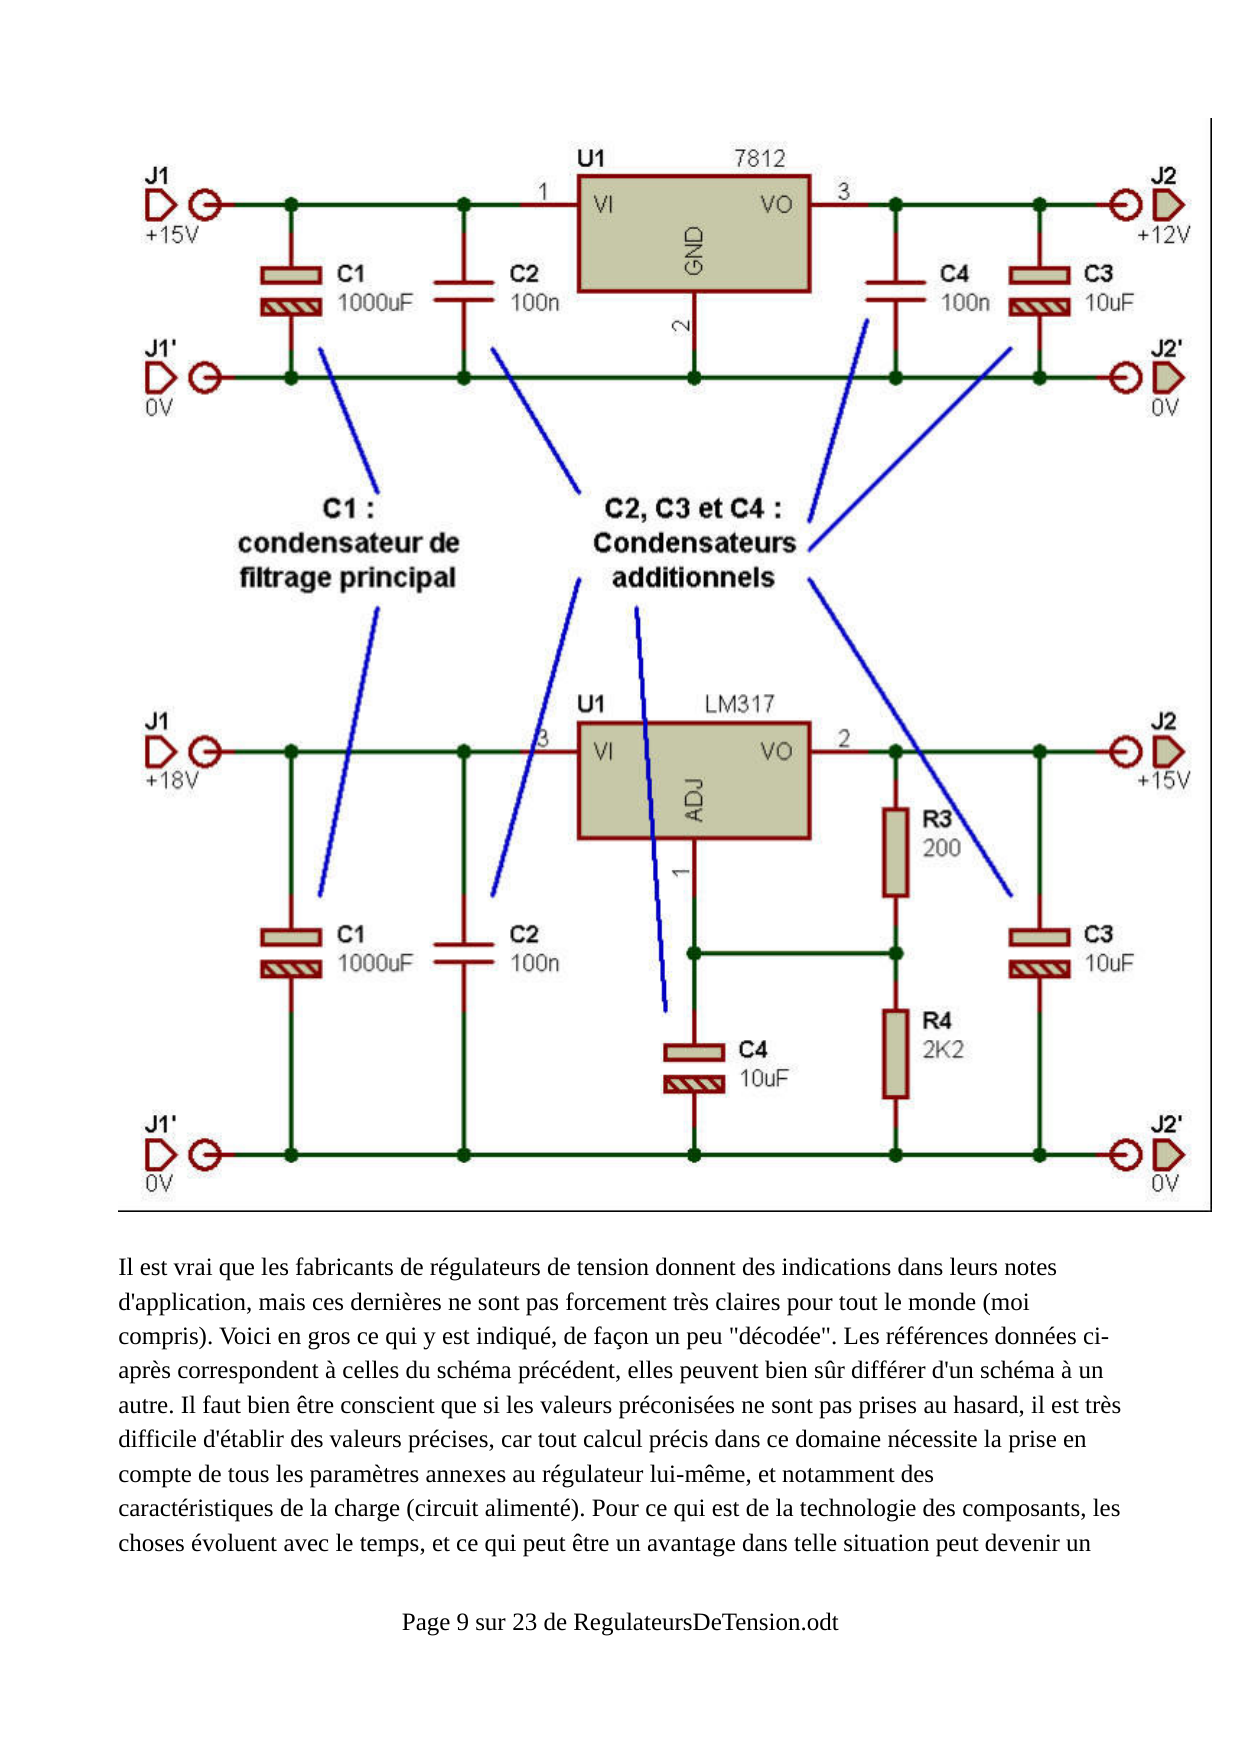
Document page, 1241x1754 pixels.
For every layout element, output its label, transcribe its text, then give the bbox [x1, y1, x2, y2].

picture [118, 118, 1212, 1212]
text Il est vrai que les fabricants de régulateurs de tension donnent des indications dans leurs notes d'application, mais ces dernières ne sont pas forcement très claires pour tout le monde (moi compris). Voici en gros ce qui y est indiqué, de façon un peu "décodée". Les références données ci-après correspondent à celles du schéma précédent, elles peuvent bien sûr différer d'un schéma à un autre. Il faut bien être conscient que si les valeurs préconisées ne sont pas prises au hasard, il est très difficile d'établir des valeurs précises, car tout calcul précis dans ce domaine nécessite la prise en compte de tous les paramètres annexes au régulateur lui-même, et notamment des caractéristiques de la charge (circuit alimenté). Pour ce qui est de la technologie des composants, les choses évoluent avec le temps, et ce qui peut être un avantage dans telle situation peut devenir un [118, 1212, 1122, 1557]
